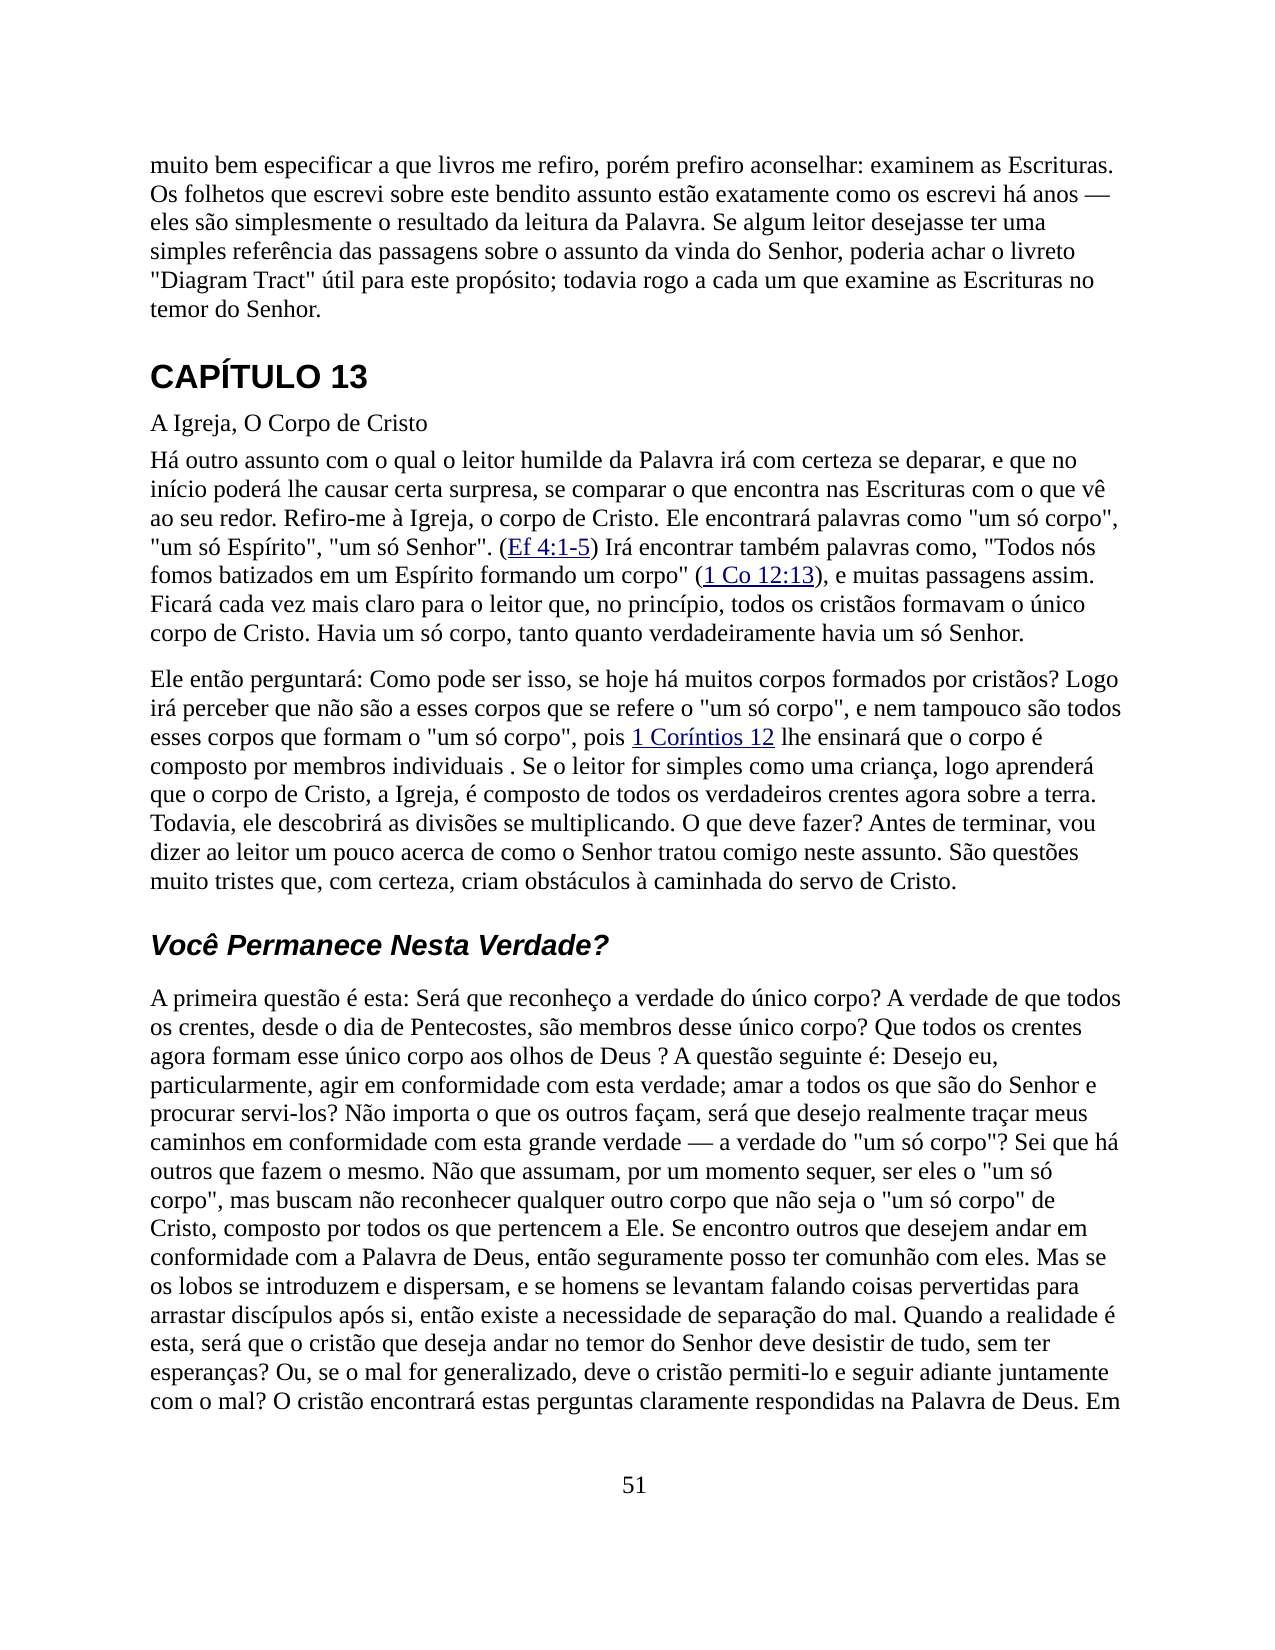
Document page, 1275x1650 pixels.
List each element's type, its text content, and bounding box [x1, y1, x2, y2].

text Ele então perguntará: Como pode ser isso, se hoje há muitos corpos formados por cristãos? Logo irá perceber que não são a esses corpos que se refere o "um só corpo", e nem tampouco são todos esses corpos que formam o "um só corpo", pois 1 Coríntios 12 lhe ensinará que o corpo é composto por membros individuais . Se o leitor for simples como uma criança, logo aprenderá que o corpo de Cristo, a Igreja, é composto de todos os verdadeiros crentes agora sobre a terra. Todavia, ele descobrirá as divisões se multiplicando. O que deve fazer? Antes de terminar, vou dizer ao leitor um pouco acerca de como o Senhor tratou comigo neste assunto. São questões muito tristes que, com certeza, criam obstáculos à caminhada do servo de Cristo. [150, 664, 1125, 894]
text Há outro assunto com o qual o leitor humilde da Palavra irá com certeza se deparar, e que no início poderá lhe causar certa surpresa, se comparar o que encontra nas Escrituras com o que vê ao seu redor. Refiro-me à Igreja, o corpo de Cristo. Ele encontrará palavras como "um só corpo", "um só Espírito", "um só Senhor". (Ef 4:1-5) Irá encontrar também palavras como, "Todos nós fomos batizados em um Espírito formando um corpo" (1 Co 12:13), e muitas passagens assim. Ficará cada vez mais claro para o leitor que, no princípio, todos os cristãos formavam o único corpo de Cristo. Havia um só corpo, tanto quanto verdadeiramente havia um só Senhor. [150, 445, 1125, 647]
text A primeira questão é esta: Será que reconheço a verdade do único corpo? A verdade de que todos os crentes, desde o dia de Pentecostes, são membros desse único corpo? Que todos os crentes agora formam esse único corpo aos olhos de Deus ? A questão seguinte é: Desejo eu, particularmente, agir em conformidade com esta verdade; amar a todos os que são do Senhor e procurar servi-los? Não importa o que os outros façam, será que desejo realmente traçar meus caminhos em conformidade com esta grande verdade — a verdade do "um só corpo"? Sei que há outros que fazem o mesmo. Não que assumam, por um momento sequer, ser eles o "um só corpo", mas buscam não reconhecer qualquer outro corpo que não seja o "um só corpo" de Cristo, composto por todos os que pertencem a Ele. Se encontro outros que desejem andar em conformidade com a Palavra de Deus, então seguramente posso ter comunhão com eles. Mas se os lobos se introduzem e dispersam, e se homens se levantam falando coisas pervertidas para arrastar discípulos após si, então existe a necessidade de separação do mal. Quando a realidade é esta, será que o cristão que deseja andar no temor do Senhor deve desistir de tudo, sem ter esperanças? Ou, se o mal for generalizado, deve o cristão permiti-lo e seguir adiante juntamente com o mal? O cristão encontrará estas perguntas claramente respondidas na Palavra de Deus. Em [150, 983, 1125, 1415]
text muito bem especificar a que livros me refiro, porém prefiro aconselhar: examinem as Escrituras. Os folhetos que escrevi sobre este bendito assunto estão exatamente como os escrevi há anos — eles são simplesmente o resultado da leitura da Palavra. Se algum leitor desejasse ter uma simples referência das passagens sobre o assunto da vinda do Senhor, poderia achar o livreto "Diagram Tract" útil para este propósito; todavia rogo a cada um que examine as Escrituras no temor do Senhor. [150, 150, 1125, 322]
subtitle Você Permanece Nesta Verdade? [150, 928, 1125, 962]
subtitle CAPÍTULO 13 [150, 356, 1125, 395]
text A Igreja, O Corpo de Cristo [150, 408, 1125, 436]
